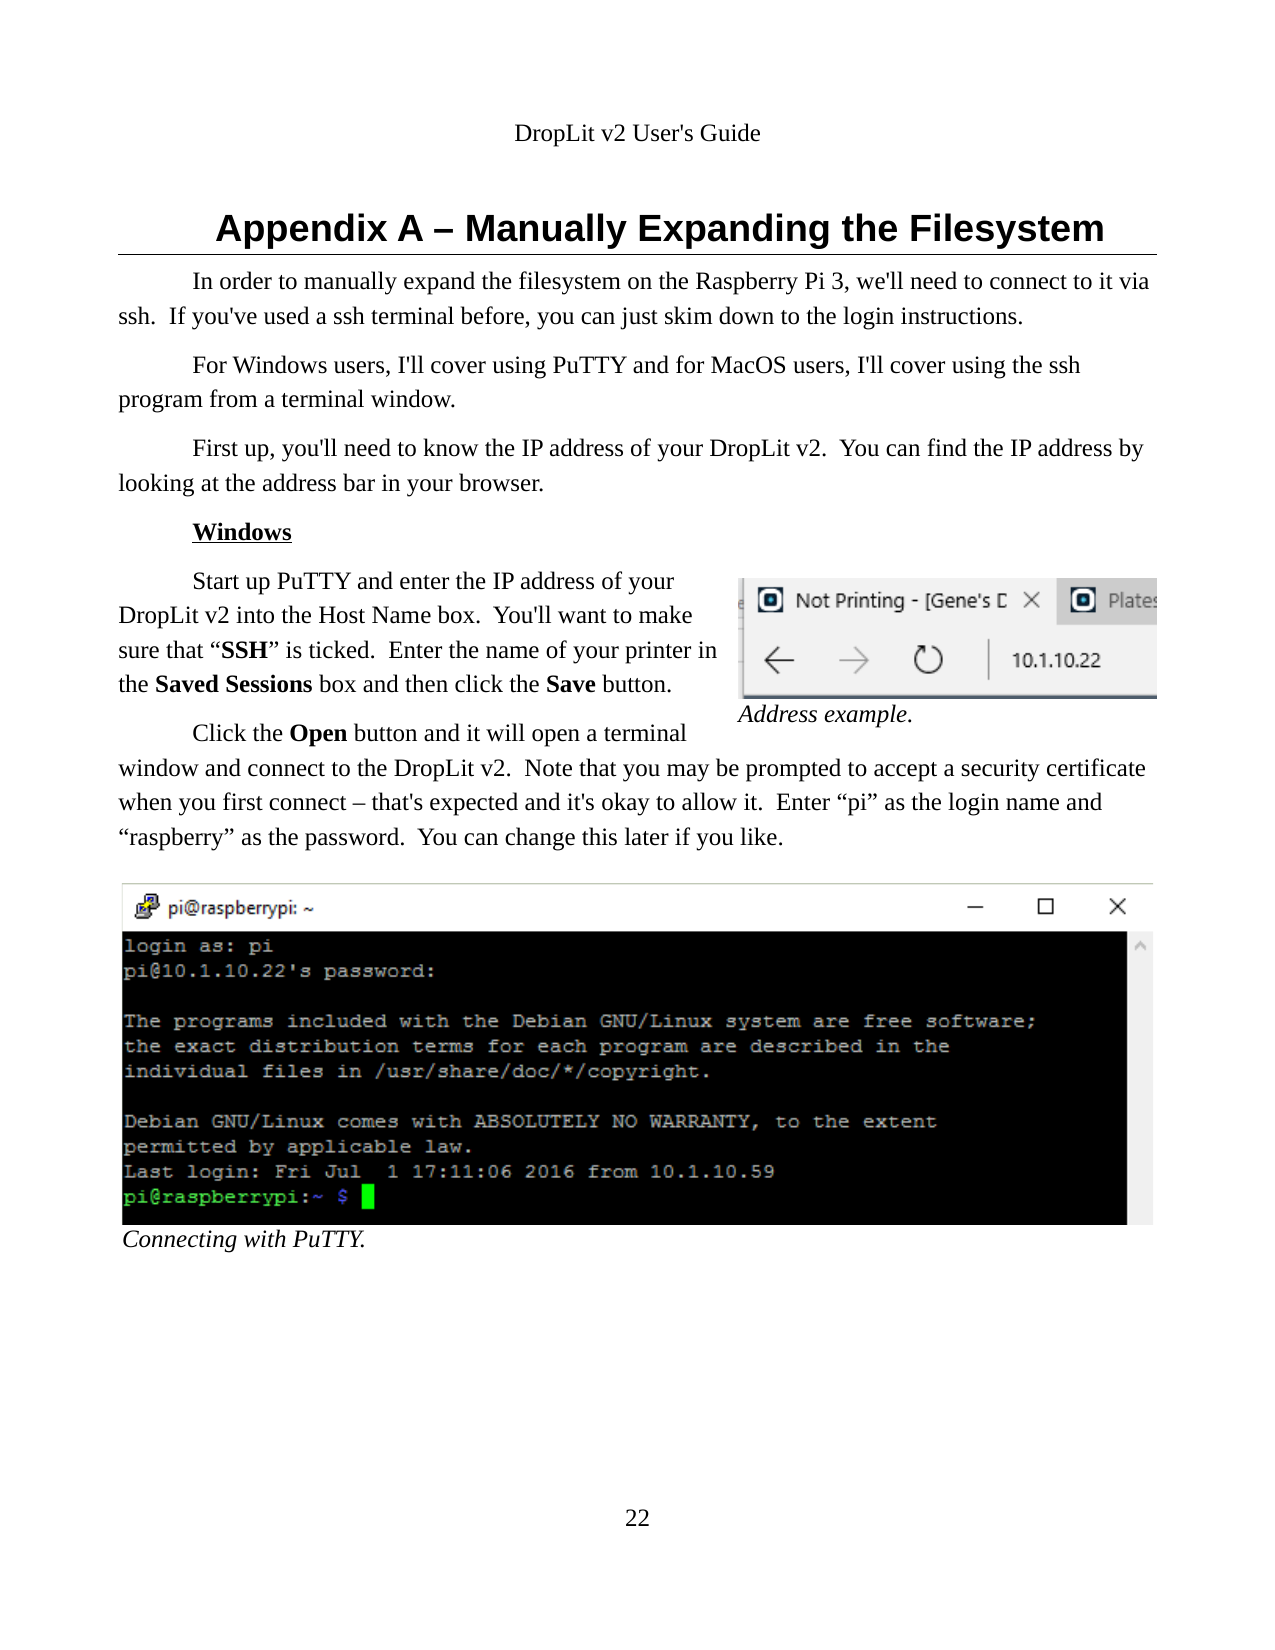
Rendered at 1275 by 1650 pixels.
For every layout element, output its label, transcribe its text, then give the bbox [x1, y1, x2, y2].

text Click the Open button and it will open a terminal window and connect to the DropLit v2. Note that you may be prompted to accept a security certificate when you first connect – that's expected and it's okay to allow it. Enter “pi” as the login name and “raspberry” as the password. You can change this later if you like. [118, 718, 1157, 851]
text First up, you'll need to know the IP address of your DropLit v2. You can find the IP address by looking at the address bar in your browser. [118, 433, 1157, 497]
picture [121, 883, 1154, 1225]
text Windows [118, 517, 1157, 546]
text Connecting with PuTTY. [122, 1225, 1153, 1253]
text For Windows users, I'll cover using PuTTY and for MacOS users, I'll cover using the ssh program from a terminal window. [118, 350, 1157, 413]
picture [738, 578, 1157, 699]
text Start up PuTTY and enter the IP address of your DropLit v2 into the Host Name box. You'll want to make sure that “SSH” is ticked. Enter the name of your printer in the Saved Sessions box and then click the Save button. [118, 566, 1157, 698]
text Address example. [738, 699, 1157, 728]
subtitle Appendix A – Manually Expanding the Filesystem [118, 201, 1157, 254]
text In order to manually expand the filesystem on the Raspberry Pi 3, we'll need to connect to it via ssh. If you've used a ssh terminal before, you can just skim down to the login instructions. [118, 266, 1157, 329]
